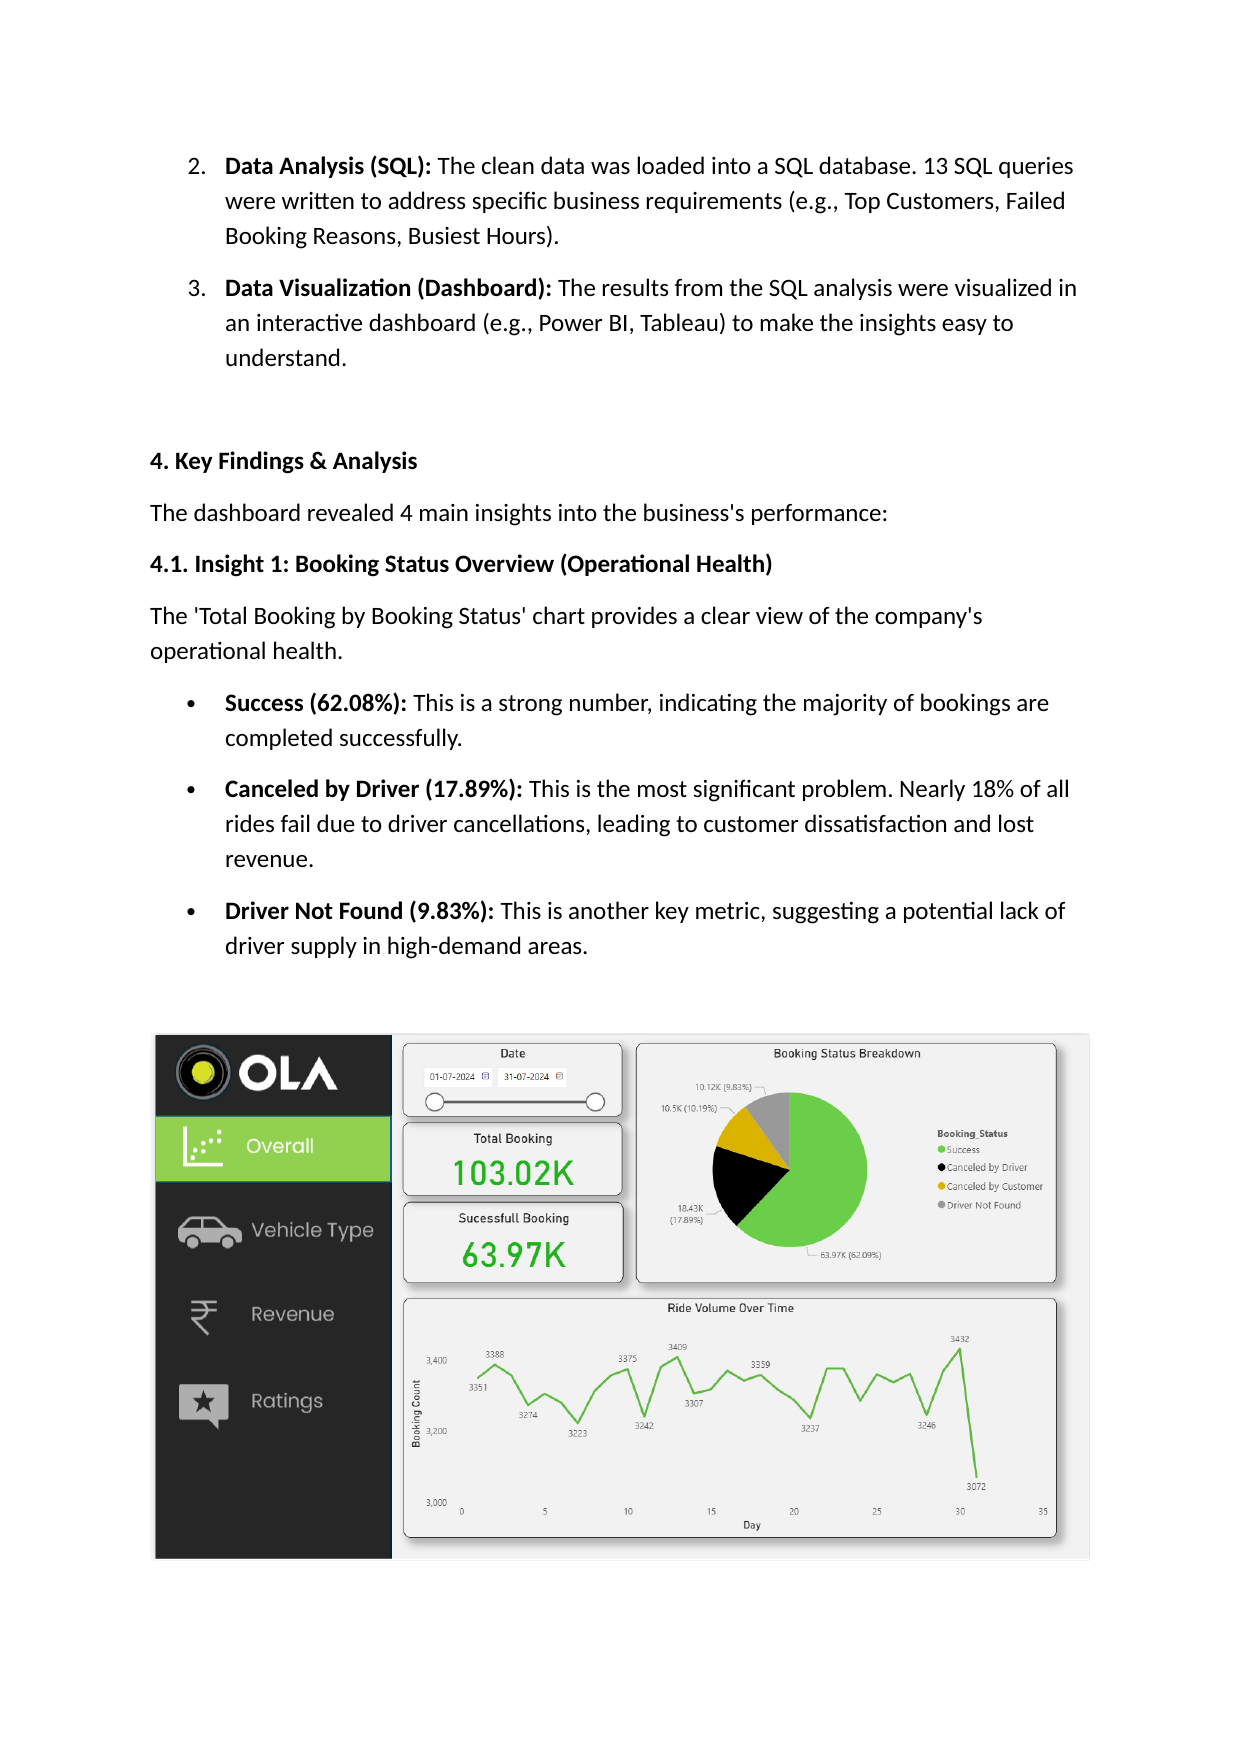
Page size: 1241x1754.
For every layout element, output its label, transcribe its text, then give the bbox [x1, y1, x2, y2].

list Driver Not Found (9.83%): This is another key metric, suggesting a potential lack of driver supply in high-demand areas. [187, 895, 1090, 961]
list Data Visualization (Dashboard): The results from the SQL analysis were visualized in an interactive dashboard (e.g., Power BI, Tableau) to make the insights easy to understand. [187, 272, 1090, 372]
text The 'Total Booking by Booking Status' chart provides a clear view of the company's operational health. [150, 600, 1090, 666]
list Canceled by Driver (17.89%): This is the most significant problem. Nearly 18% of all rides fail due to driver cancellations, leading to customer dissatisfaction and lost revenue. [187, 773, 1090, 874]
text 4.1. Insight 1: Booking Status Overview (Operational Health) [150, 548, 1090, 579]
text 4. Key Findings & Analysis [150, 445, 1090, 476]
list Success (62.08%): This is a strong number, indicating the majority of bookings are completed successfully. [187, 687, 1090, 752]
text The dashboard revealed 4 main insights into the business's performance: [150, 497, 1090, 527]
list Data Analysis (SQL): The clean data was loaded into a SQL database. 13 SQL queries were written to address specific business requirements (e.g., Top Customers, Failed Booking Reasons, Busiest Hours). [187, 150, 1090, 251]
